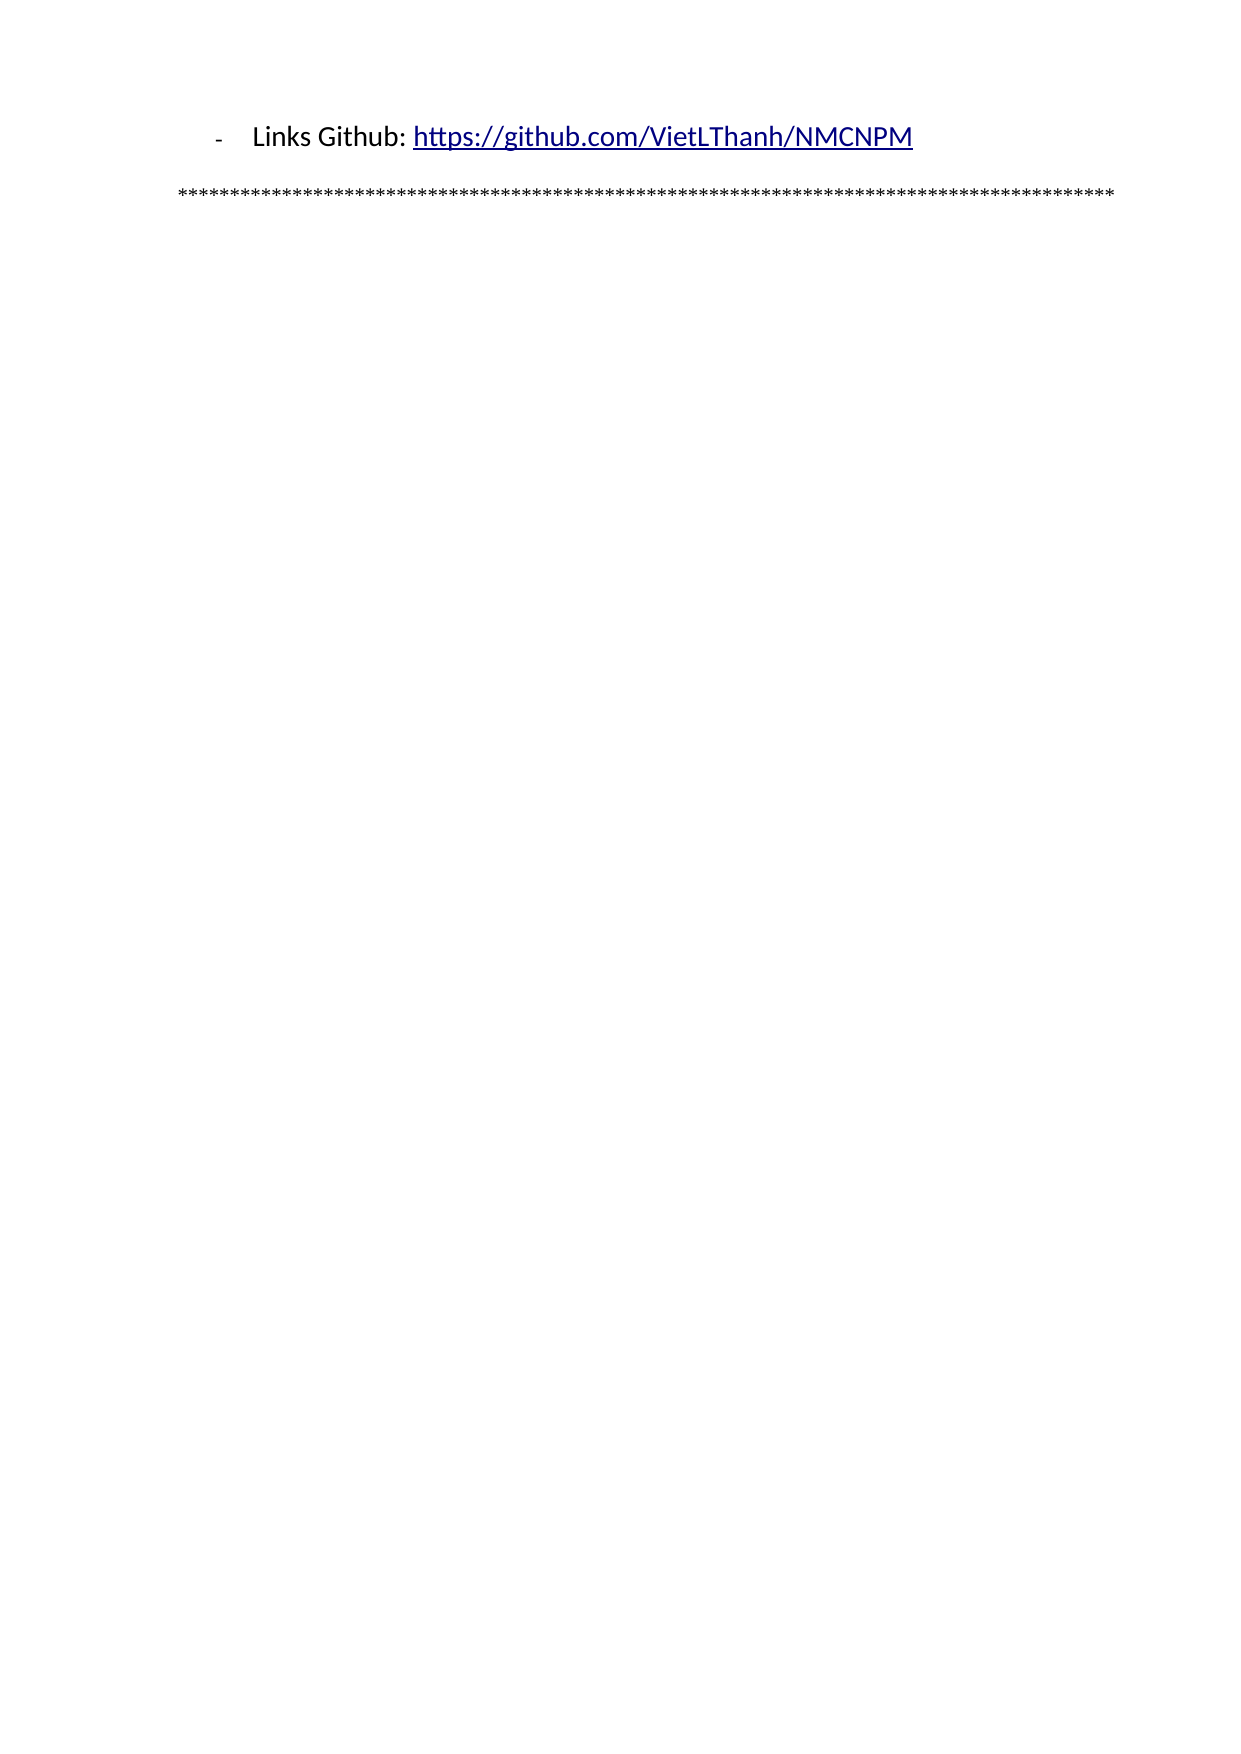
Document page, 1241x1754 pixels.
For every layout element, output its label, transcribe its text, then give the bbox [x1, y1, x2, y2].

text ****************************************************************************************** [177, 183, 1122, 207]
list Links Github: https://github.com/VietLThanh/NMCNPM [215, 118, 1122, 154]
